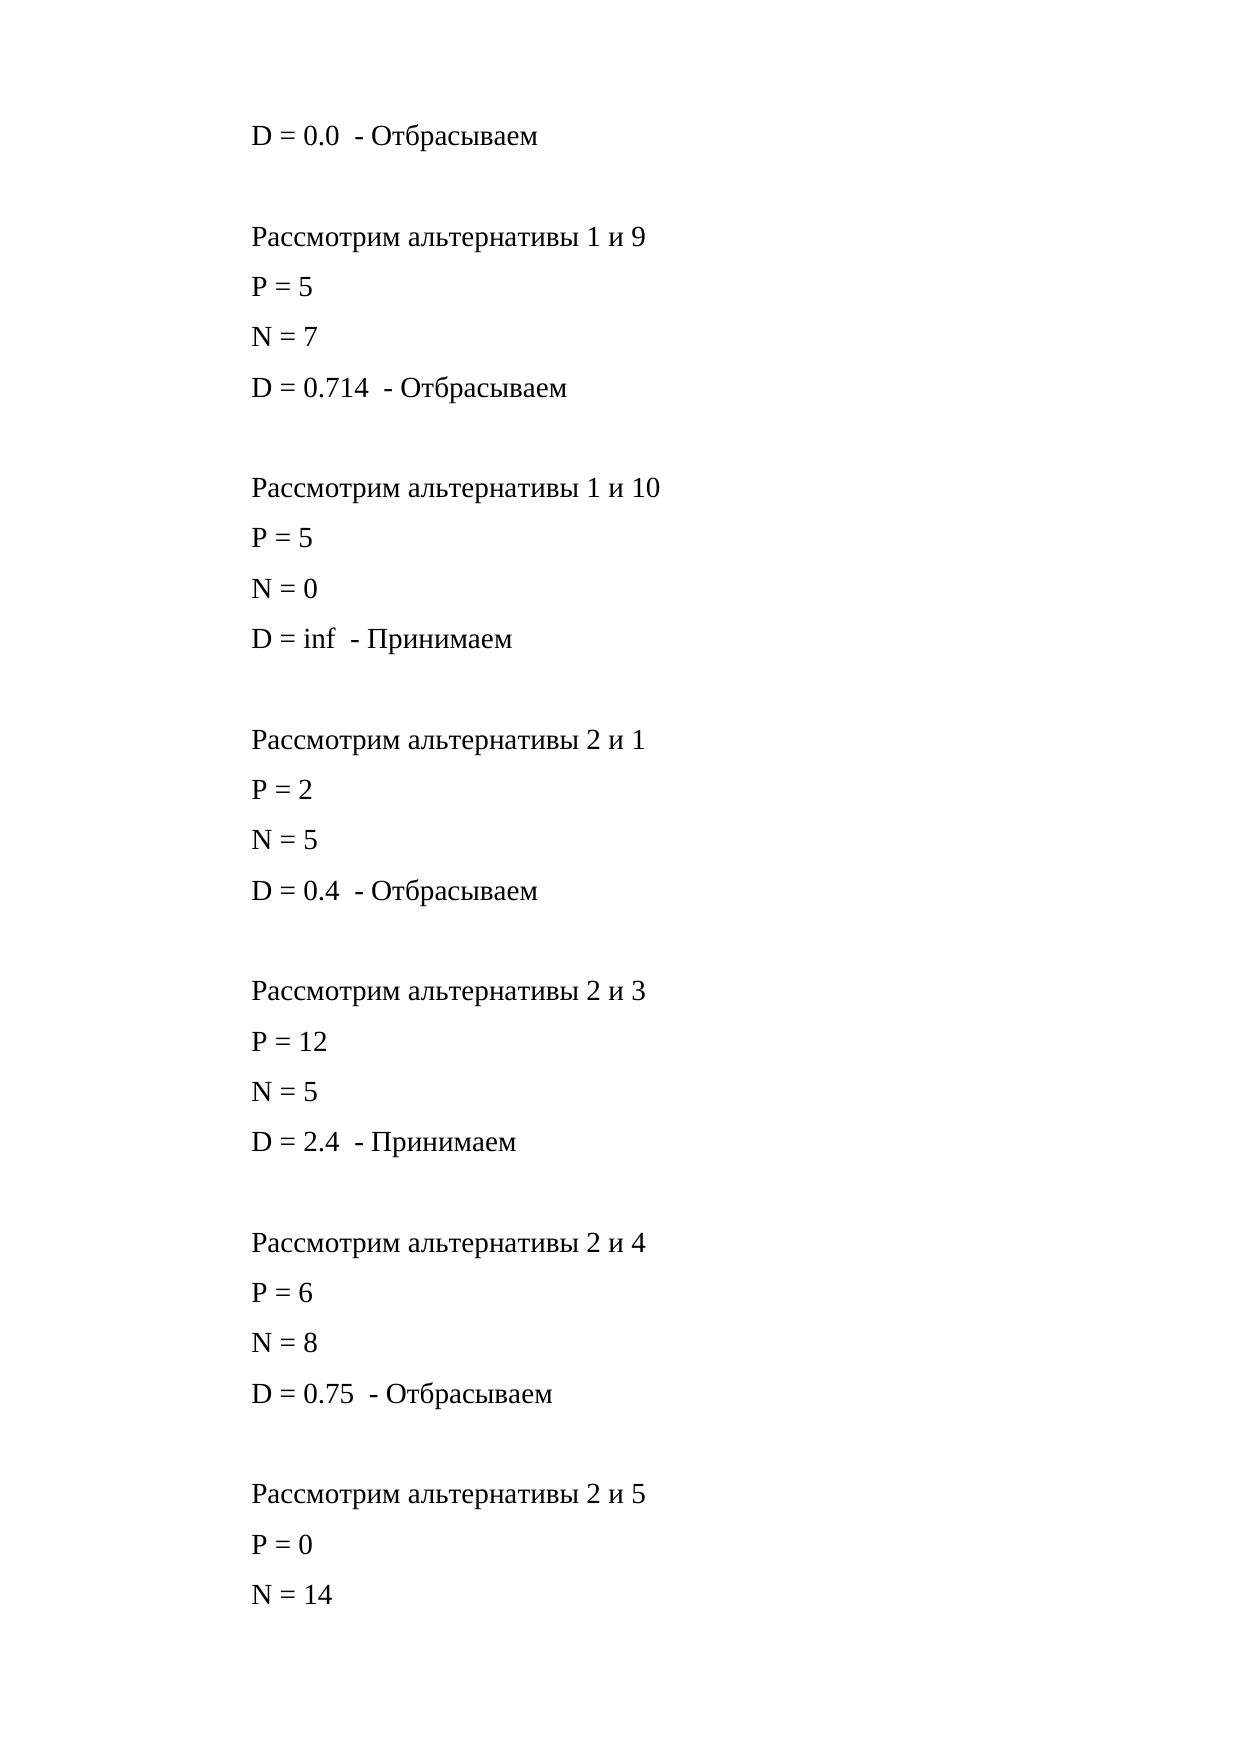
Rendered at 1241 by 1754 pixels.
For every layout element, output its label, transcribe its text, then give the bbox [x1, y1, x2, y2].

text D = 2.4 - Принимаем [177, 1124, 1181, 1158]
text D = inf - Принимаем [177, 621, 1181, 655]
text P = 5 [177, 521, 1181, 554]
text P = 12 [177, 1024, 1181, 1057]
text Рассмотрим альтернативы 2 и 1 [177, 722, 1181, 755]
text Рассмотрим альтернативы 2 и 3 [177, 973, 1181, 1007]
text N = 7 [177, 319, 1181, 353]
text D = 0.4 - Отбрасываем [177, 873, 1181, 906]
text N = 5 [177, 1074, 1181, 1108]
text Рассмотрим альтернативы 2 и 4 [177, 1225, 1181, 1258]
text N = 5 [177, 822, 1181, 856]
text Рассмотрим альтернативы 1 и 10 [177, 470, 1181, 504]
text N = 8 [177, 1326, 1181, 1359]
text N = 0 [177, 571, 1181, 604]
text Рассмотрим альтернативы 1 и 9 [177, 219, 1181, 252]
text D = 0.0 - Отбрасываем [177, 118, 1181, 152]
text N = 14 [177, 1577, 1181, 1611]
text P = 6 [177, 1275, 1181, 1309]
text P = 0 [177, 1527, 1181, 1560]
text D = 0.714 - Отбрасываем [177, 370, 1181, 403]
text D = 0.75 - Отбрасываем [177, 1376, 1181, 1409]
text P = 2 [177, 772, 1181, 806]
text Рассмотрим альтернативы 2 и 5 [177, 1477, 1181, 1510]
text P = 5 [177, 269, 1181, 303]
